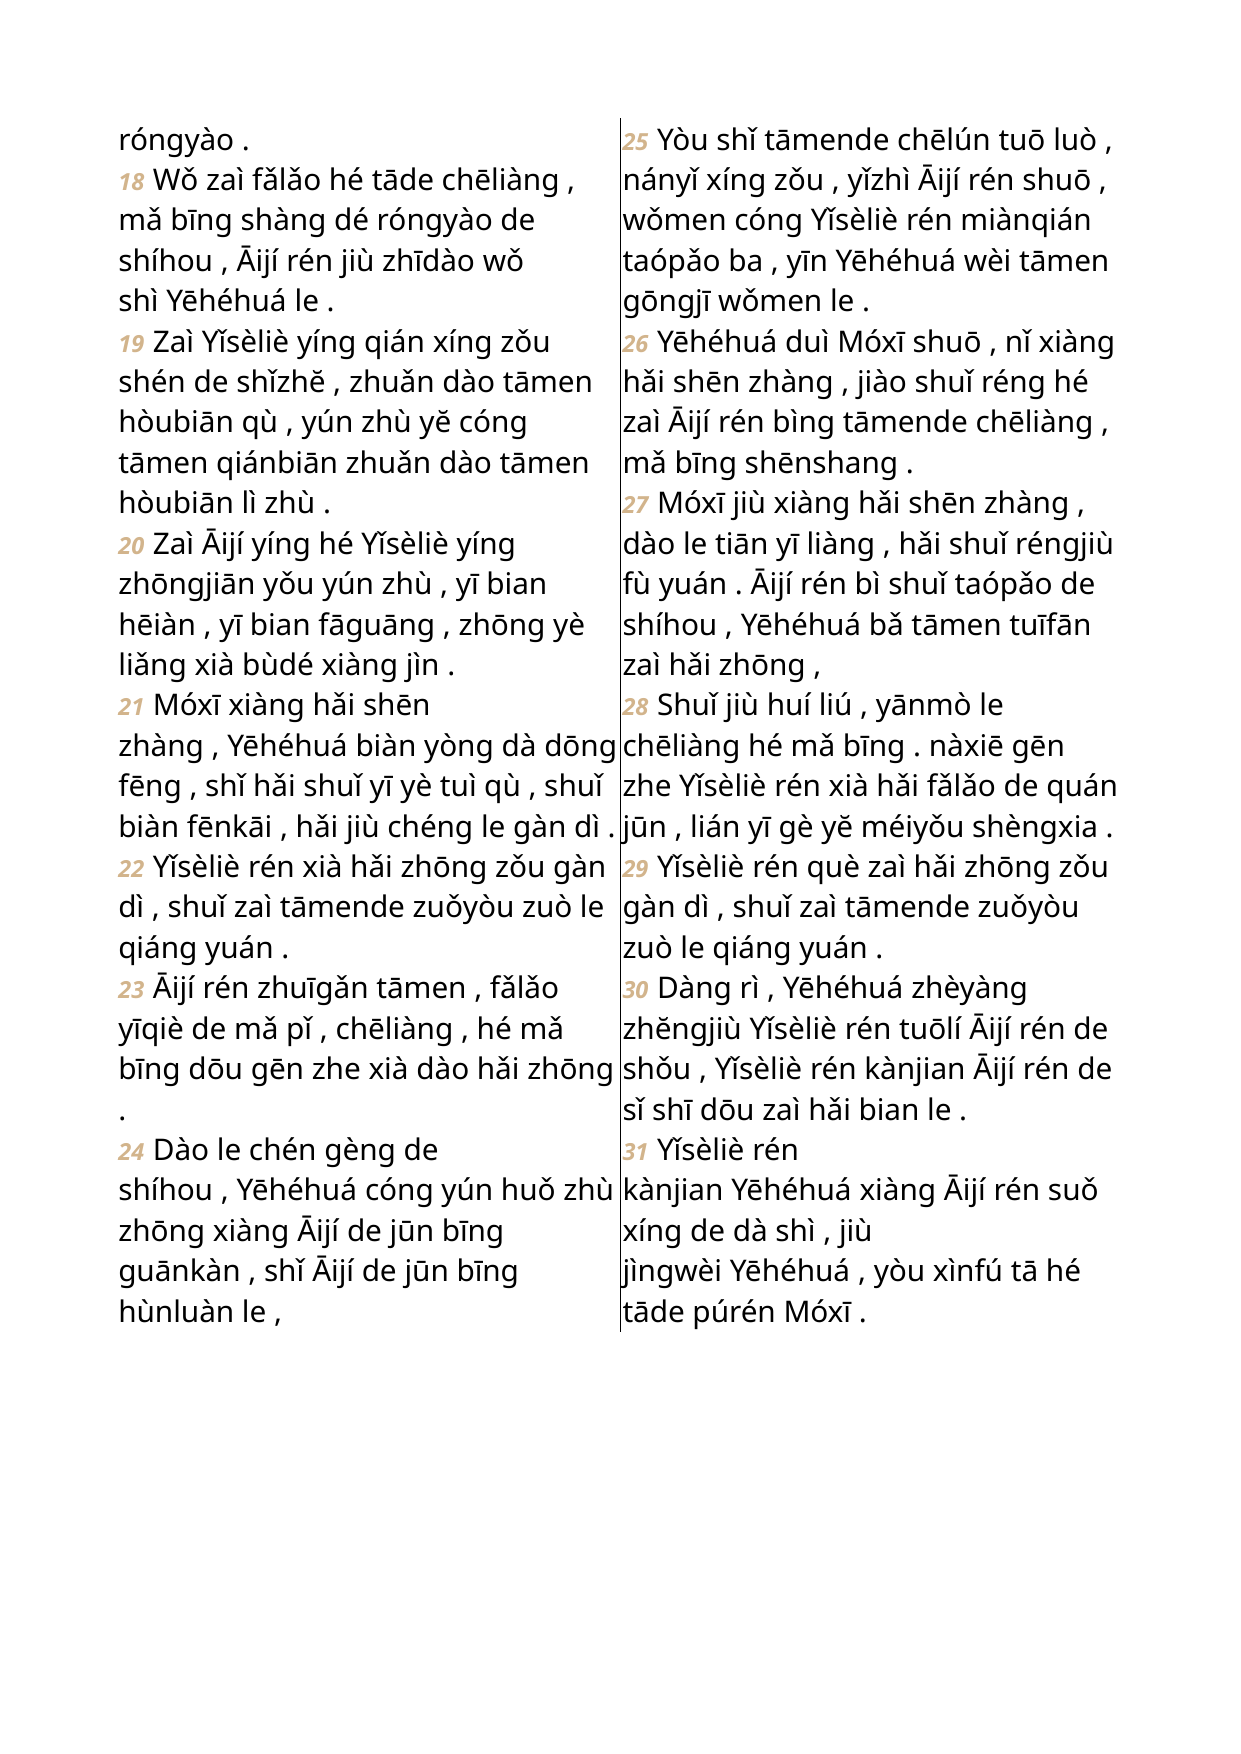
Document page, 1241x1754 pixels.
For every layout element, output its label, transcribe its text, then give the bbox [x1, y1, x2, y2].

text 25 Yòu shǐ tāmende chēlún tuō luò , nányǐ xíng zǒu , yǐzhì Āijí rén shuō , wǒmen cóng Yǐsèliè rén miànqián taópǎo ba , yīn Yēhéhuá wèi tāmen gōngjī wǒmen le . 26 Yēhéhuá duì Móxī shuō , nǐ xiàng hǎi shēn zhàng , jiào shuǐ réng hé zaì Āijí rén bìng tāmende chēliàng , mǎ bīng shēnshang . 27 Móxī jiù xiàng hǎi shēn zhàng , dào le tiān yī liàng , hǎi shuǐ réngjiù fù yuán . Āijí rén bì shuǐ taópǎo de shíhou , Yēhéhuá bǎ tāmen tuīfān zaì hǎi zhōng , 28 Shuǐ jiù huí liú , yānmò le chēliàng hé mǎ bīng . nàxiē gēn zhe Yǐsèliè rén xià hǎi fǎlǎo de quán jūn , lián yī gè yĕ méiyǒu shèngxia . 29 Yǐsèliè rén què zaì hǎi zhōng zǒu gàn dì , shuǐ zaì tāmende zuǒyòu zuò le qiáng yuán . 30 Dàng rì , Yēhéhuá zhèyàng zhĕngjiù Yǐsèliè rén tuōlí Āijí rén de shǒu , Yǐsèliè rén kànjian Āijí rén de sǐ shī dōu zaì hǎi bian le . 31 Yǐsèliè rén kànjian Yēhéhuá xiàng Āijí rén suǒ xíng de dà shì , jiù jìngwèi Yēhéhuá , yòu xìnfú tā hé tāde púrén Móxī . [622, 118, 1122, 1331]
text róngyào . 18 Wǒ zaì fǎlǎo hé tāde chēliàng , mǎ bīng shàng dé róngyào de shíhou , Āijí rén jiù zhīdào wǒ shì Yēhéhuá le . 19 Zaì Yǐsèliè yíng qián xíng zǒu shén de shǐzhĕ , zhuǎn dào tāmen hòubiān qù , yún zhù yĕ cóng tāmen qiánbiān zhuǎn dào tāmen hòubiān lì zhù . 20 Zaì Āijí yíng hé Yǐsèliè yíng zhōngjiān yǒu yún zhù , yī bian hēiàn , yī bian fāguāng , zhōng yè liǎng xià bùdé xiàng jìn . 21 Móxī xiàng hǎi shēn zhàng , Yēhéhuá biàn yòng dà dōng fēng , shǐ hǎi shuǐ yī yè tuì qù , shuǐ biàn fēnkāi , hǎi jiù chéng le gàn dì . 22 Yǐsèliè rén xià hǎi zhōng zǒu gàn dì , shuǐ zaì tāmende zuǒyòu zuò le qiáng yuán . 23 Āijí rén zhuīgǎn tāmen , fǎlǎo yīqiè de mǎ pǐ , chēliàng , hé mǎ bīng dōu gēn zhe xià dào hǎi zhōng . 24 Dào le chén gèng de shíhou , Yēhéhuá cóng yún huǒ zhù zhōng xiàng Āijí de jūn bīng guānkàn , shǐ Āijí de jūn bīng hùnluàn le , [118, 118, 618, 1331]
